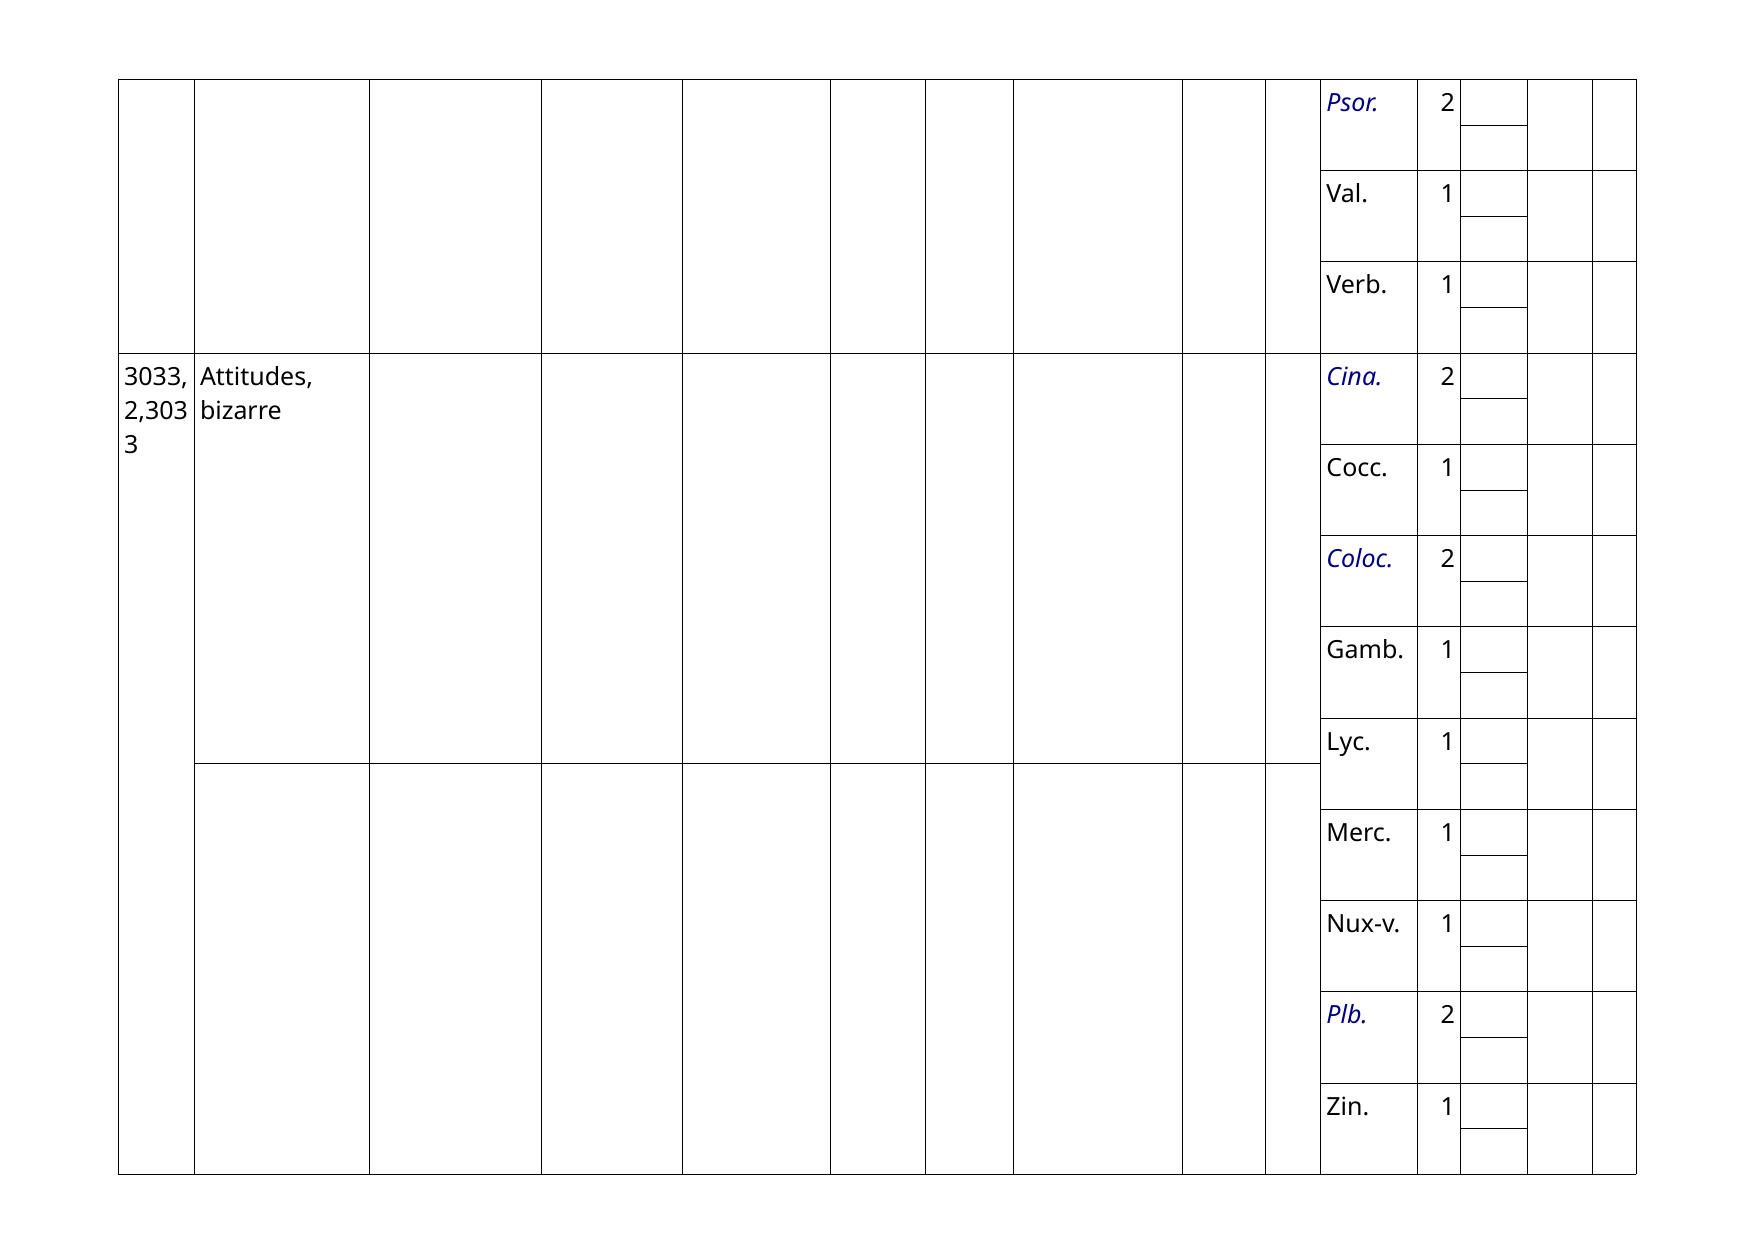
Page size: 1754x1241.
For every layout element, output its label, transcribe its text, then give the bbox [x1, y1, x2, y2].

table_cell [1528, 171, 1592, 261]
table_cell [926, 354, 1013, 763]
table_cell [1461, 399, 1527, 444]
table_cell [1593, 171, 1636, 261]
table_cell [831, 764, 925, 1174]
table_cell 1 [1418, 719, 1460, 809]
table_cell [1461, 262, 1527, 307]
table_cell [1266, 764, 1320, 1174]
table_cell Coloc. [1321, 536, 1417, 626]
table_cell [1461, 491, 1527, 535]
table_cell [1183, 80, 1265, 353]
table_cell 3033,2,3033 [119, 354, 194, 1174]
table_cell [1461, 126, 1527, 170]
table_cell [831, 354, 925, 763]
table_cell [542, 354, 682, 763]
table_cell [1461, 171, 1527, 216]
table_cell [1528, 80, 1592, 170]
table_cell [1461, 947, 1527, 991]
table_cell 1 [1418, 262, 1460, 353]
table_cell [683, 764, 830, 1174]
table_cell [926, 80, 1013, 353]
table_cell Attitudes, bizarre [195, 354, 369, 763]
table_cell 1 [1418, 445, 1460, 535]
table_cell [1014, 80, 1182, 353]
table_cell 2 [1418, 354, 1460, 444]
table_cell 1 [1418, 810, 1460, 900]
table_cell [1461, 308, 1527, 353]
table_cell [1266, 80, 1320, 353]
table_cell [195, 764, 369, 1174]
table_cell Psor. [1321, 80, 1417, 170]
table_cell 1 [1418, 171, 1460, 261]
table_cell Verb. [1321, 262, 1417, 353]
table_cell [1528, 354, 1592, 444]
table_cell [1593, 719, 1636, 809]
table_cell [370, 354, 541, 763]
table_cell Cina. [1321, 354, 1417, 444]
table_cell [1461, 673, 1527, 718]
table_cell Nux-v. [1321, 901, 1417, 991]
table_cell [1528, 262, 1592, 353]
table_cell [542, 764, 682, 1174]
table_cell 1 [1418, 1084, 1460, 1174]
table_cell [1528, 810, 1592, 900]
table_cell [1593, 262, 1636, 353]
table_cell [1528, 719, 1592, 809]
table_cell [1461, 810, 1527, 854]
table_cell [1014, 764, 1182, 1174]
table_cell Merc. [1321, 810, 1417, 900]
table_cell [1461, 582, 1527, 626]
table_cell [1528, 901, 1592, 991]
table_cell Zin. [1321, 1084, 1417, 1174]
table_cell [1593, 445, 1636, 535]
table_cell [1593, 536, 1636, 626]
table_cell [683, 354, 830, 763]
table_cell [1593, 810, 1636, 900]
table_cell [1461, 856, 1527, 900]
table_cell [1461, 719, 1527, 763]
table_cell [1183, 354, 1265, 763]
table_cell Plb. [1321, 992, 1417, 1083]
table_cell [1461, 992, 1527, 1037]
table_cell [1461, 764, 1527, 809]
table_cell [1461, 1129, 1527, 1174]
table_cell 2 [1418, 536, 1460, 626]
table_cell [195, 80, 369, 353]
table_cell [831, 80, 925, 353]
table_cell 2 [1418, 992, 1460, 1083]
table_cell [1528, 536, 1592, 626]
table_cell [370, 80, 541, 353]
table_cell Lyc. [1321, 719, 1417, 809]
table_cell [1461, 445, 1527, 489]
table_cell Gamb. [1321, 627, 1417, 718]
table_cell 1 [1418, 901, 1460, 991]
table_cell [1461, 1084, 1527, 1128]
table_cell [1461, 1038, 1527, 1083]
table_cell [119, 80, 194, 353]
table_cell [1461, 354, 1527, 398]
table_cell 2 [1418, 80, 1460, 170]
table_cell [370, 764, 541, 1174]
table_cell [1014, 354, 1182, 763]
table_cell [1593, 627, 1636, 718]
table_cell [1183, 764, 1265, 1174]
table_cell [1593, 901, 1636, 991]
table_cell [1528, 627, 1592, 718]
table_cell [1593, 1084, 1636, 1174]
table_cell [1593, 80, 1636, 170]
table_cell [1266, 354, 1320, 763]
table_cell [1593, 354, 1636, 444]
table_cell Cocc. [1321, 445, 1417, 535]
table_cell [1593, 992, 1636, 1083]
table_cell [1528, 1084, 1592, 1174]
table_cell 1 [1418, 627, 1460, 718]
table_cell [683, 80, 830, 353]
table_cell [926, 764, 1013, 1174]
table_cell [542, 80, 682, 353]
table_cell [1461, 536, 1527, 581]
table_cell [1461, 901, 1527, 946]
table_cell [1461, 627, 1527, 672]
table_cell [1528, 445, 1592, 535]
table_cell [1528, 992, 1592, 1083]
table_cell [1461, 217, 1527, 261]
table_cell Val. [1321, 171, 1417, 261]
table_cell [1461, 80, 1527, 124]
